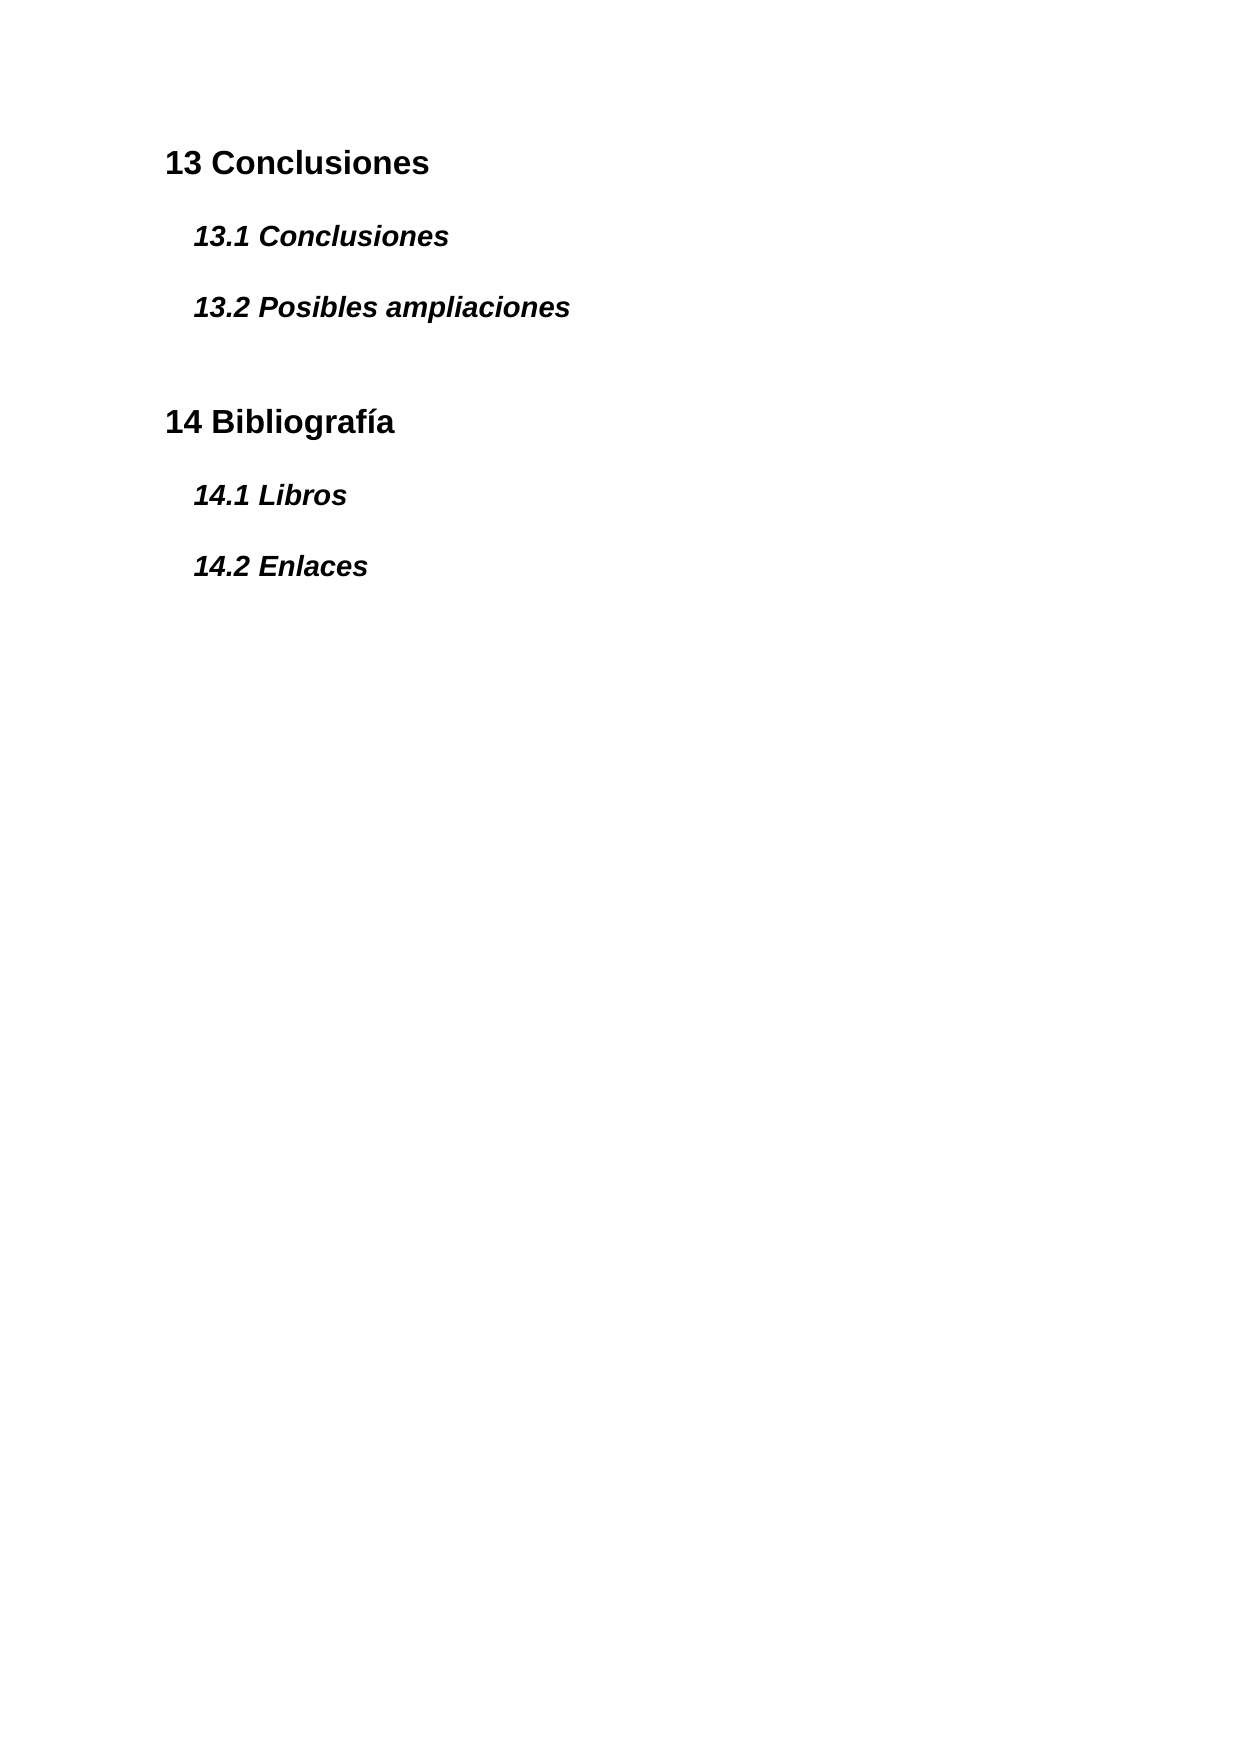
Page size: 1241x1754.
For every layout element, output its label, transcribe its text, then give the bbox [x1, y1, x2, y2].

subtitle Conclusiones [156, 143, 1122, 182]
subtitle Bibliografía [156, 402, 1122, 441]
subtitle Conclusiones [185, 219, 1122, 253]
subtitle Libros [185, 478, 1122, 512]
subtitle Enlaces [185, 549, 1122, 583]
subtitle Posibles ampliaciones [185, 290, 1122, 324]
